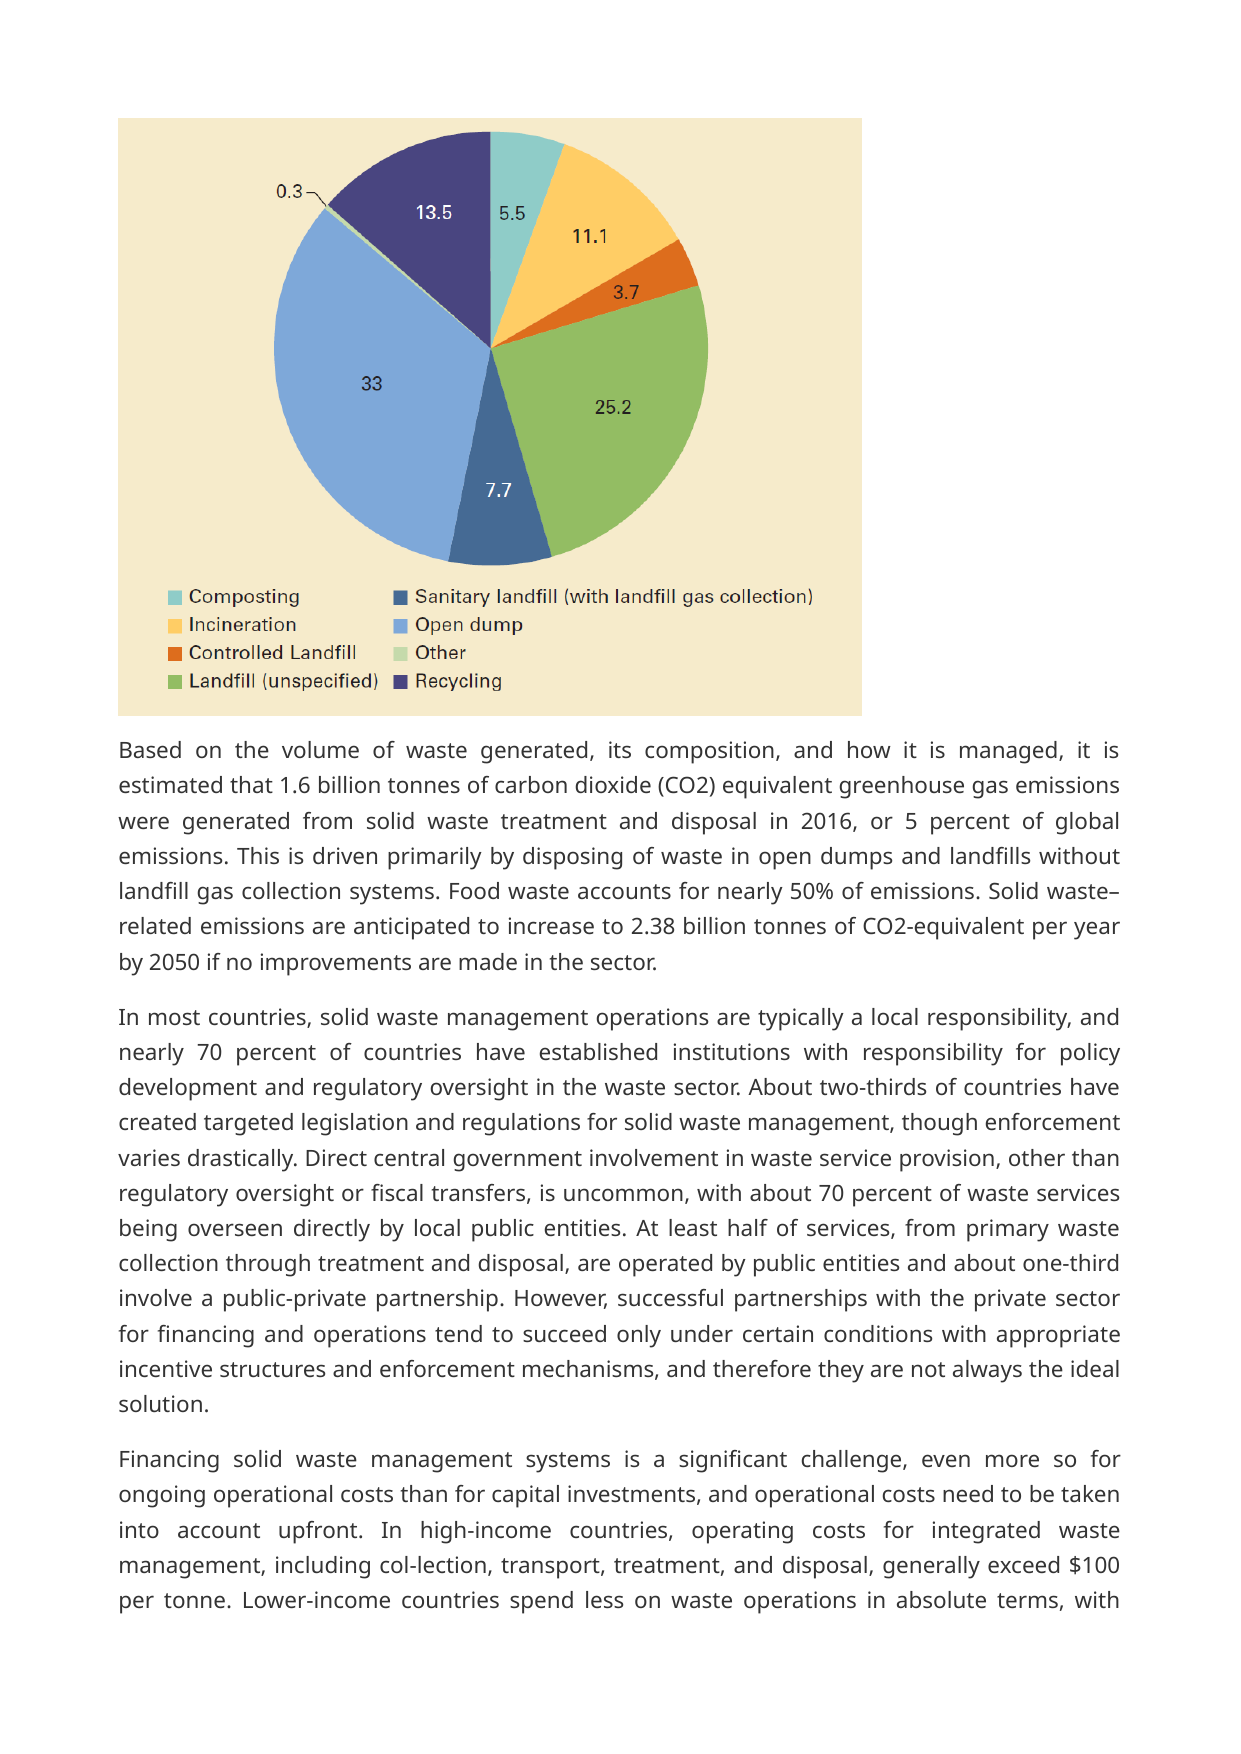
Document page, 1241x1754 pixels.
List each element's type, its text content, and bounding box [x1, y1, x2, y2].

text Financing solid waste management systems is a significant challenge, even more so for ongoing operational costs than for capital investments, and operational costs need to be taken into account upfront. In high-income countries, operating costs for integrated waste management, including col-lection, transport, treatment, and disposal, generally exceed $100 per tonne. Lower-income countries spend less on waste operations in absolute terms, with [118, 1443, 1122, 1615]
picture [118, 118, 862, 716]
text Based on the volume of waste generated, its composition, and how it is managed, it is estimated that 1.6 billion tonnes of carbon dioxide (CO2) equivalent greenhouse gas emissions were generated from solid waste treatment and disposal in 2016, or 5 percent of global emissions. This is driven primarily by disposing of waste in open dumps and landfills without landfill gas collection systems. Food waste accounts for nearly 50% of emissions. Solid waste–related emissions are anticipated to increase to 2.38 billion tonnes of CO2-equivalent per year by 2050 if no improvements are made in the sector. [118, 734, 1122, 976]
text In most countries, solid waste management operations are typically a local responsibility, and nearly 70 percent of countries have established institutions with responsibility for policy development and regulatory oversight in the waste sector. About two-thirds of countries have created targeted legislation and regulations for solid waste management, though enforcement varies drastically. Direct central government involvement in waste service provision, other than regulatory oversight or fiscal transfers, is uncommon, with about 70 percent of waste services being overseen directly by local public entities. At least half of services, from primary waste collection through treatment and disposal, are operated by public entities and about one-third involve a public-private partnership. However, successful partnerships with the private sector for financing and operations tend to succeed only under certain conditions with appropriate incentive structures and enforcement mechanisms, and therefore they are not always the ideal solution. [118, 1001, 1122, 1419]
